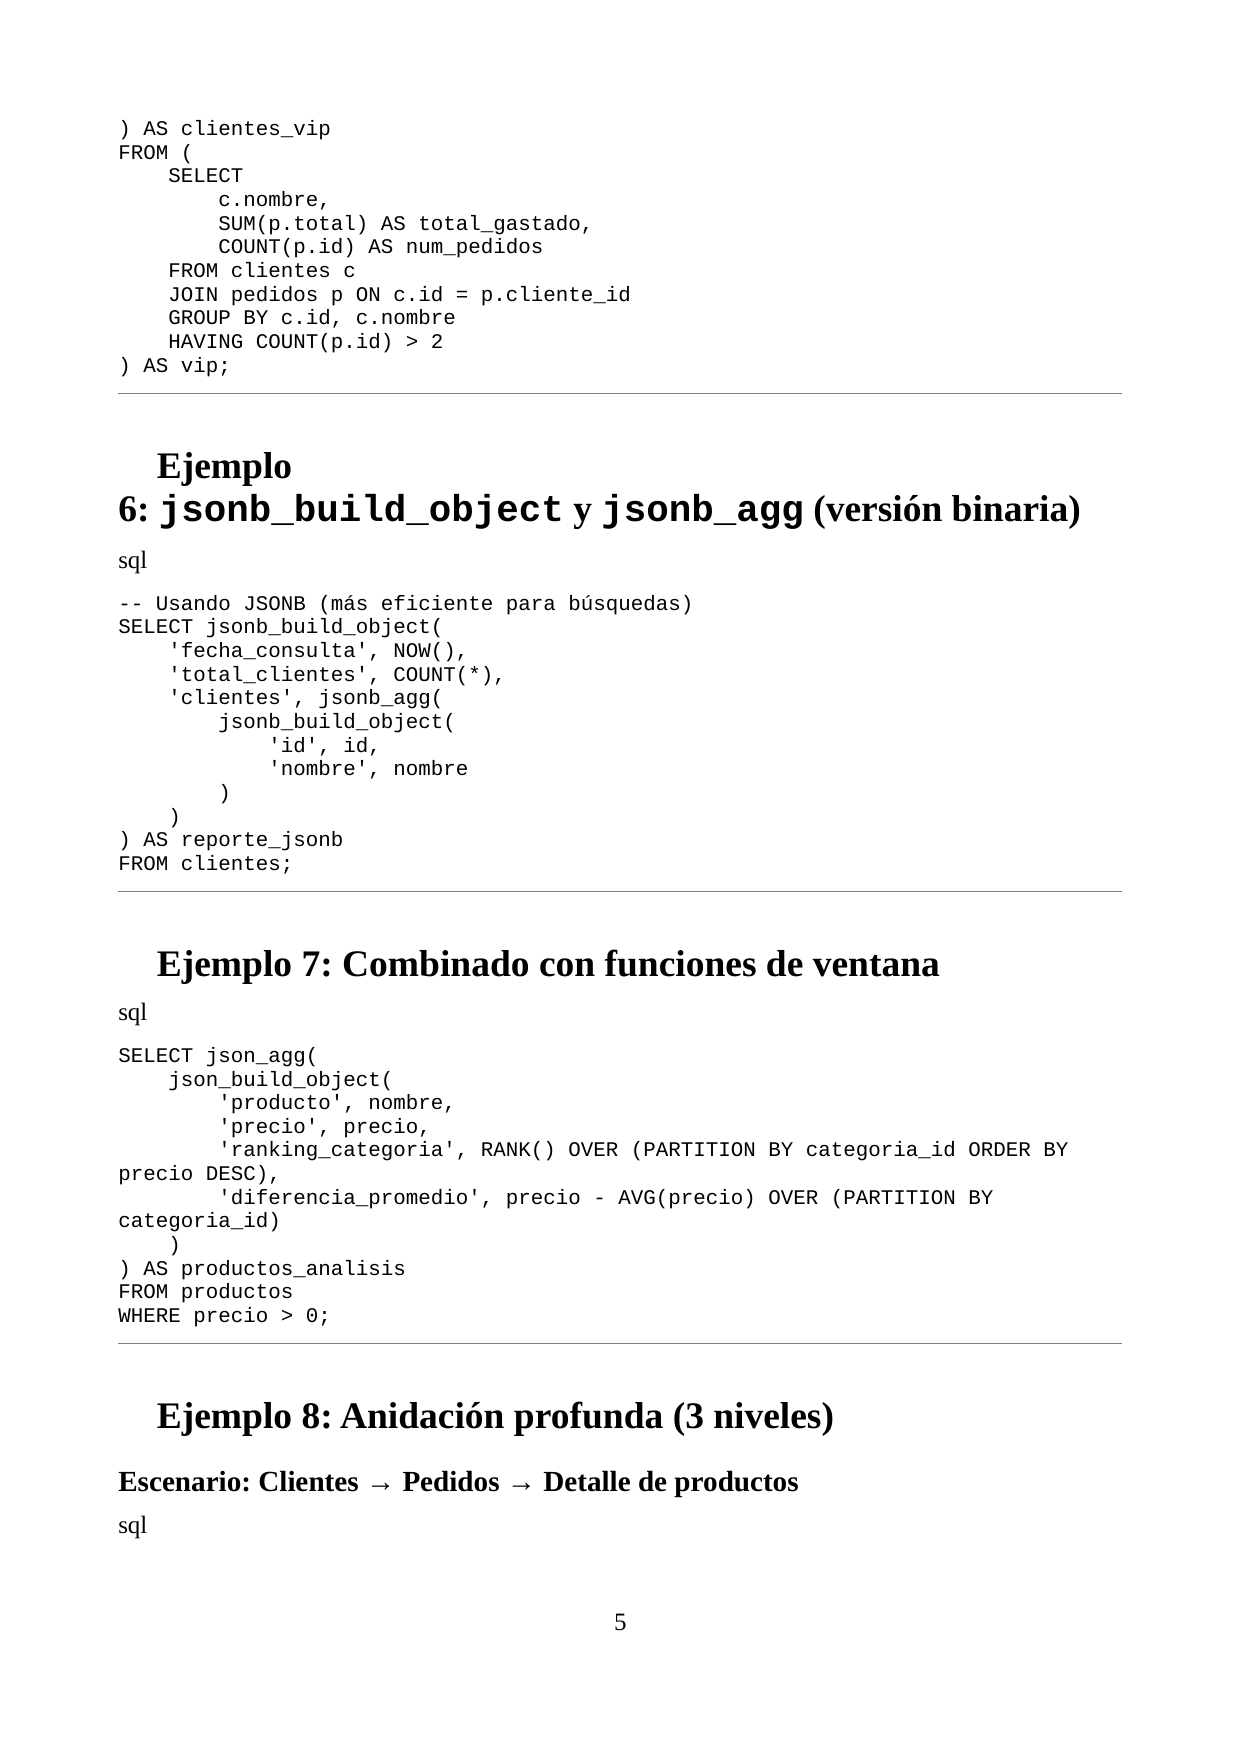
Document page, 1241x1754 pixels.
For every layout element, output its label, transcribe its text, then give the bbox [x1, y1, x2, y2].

text 'total_clientes', COUNT(*), [118, 664, 1122, 687]
text FROM ( [118, 142, 1122, 165]
text ) [118, 806, 1122, 829]
text SELECT [118, 165, 1122, 189]
text ) AS vip; [118, 354, 1122, 378]
text GROUP BY c.id, c.nombre [118, 307, 1122, 331]
text c.nombre, [118, 189, 1122, 213]
text 'id', id, [118, 735, 1122, 758]
subtitle Escenario: Clientes → Pedidos → Detalle de productos [118, 1464, 1122, 1497]
text 'ranking_categoria', RANK() OVER (PARTITION BY categoria_id ORDER BY precio DESC), [118, 1139, 1122, 1187]
text json_build_object( [118, 1068, 1122, 1092]
text jsonb_build_object( [118, 711, 1122, 735]
text ) [118, 1234, 1122, 1258]
text ) AS clientes_vip [118, 118, 1122, 142]
text HAVING COUNT(p.id) > 2 [118, 331, 1122, 354]
text sql [118, 1510, 1122, 1539]
text -- Usando JSONB (más eficiente para búsquedas) [118, 593, 1122, 616]
text COUNT(p.id) AS num_pedidos [118, 236, 1122, 260]
text sql [118, 545, 1122, 574]
text WHERE precio > 0; [118, 1305, 1122, 1329]
text 'precio', precio, [118, 1116, 1122, 1139]
text ) AS productos_analisis [118, 1258, 1122, 1281]
subtitle 🎨 Ejemplo 8: Anidación profunda (3 niveles) [118, 1394, 1122, 1437]
text 'diferencia_promedio', precio - AVG(precio) OVER (PARTITION BY categoria_id) [118, 1187, 1122, 1234]
text ) [118, 782, 1122, 806]
text sql [118, 997, 1122, 1026]
text 'nombre', nombre [118, 758, 1122, 782]
text 'clientes', jsonb_agg( [118, 687, 1122, 711]
text SELECT json_agg( [118, 1045, 1122, 1068]
text 'producto', nombre, [118, 1092, 1122, 1116]
text FROM clientes; [118, 853, 1122, 877]
text FROM productos [118, 1281, 1122, 1305]
text SELECT jsonb_build_object( [118, 616, 1122, 640]
text 'fecha_consulta', NOW(), [118, 640, 1122, 664]
text SUM(p.total) AS total_gastado, [118, 213, 1122, 236]
subtitle 🧪 Ejemplo 7: Combinado con funciones de ventana [118, 942, 1122, 985]
text JOIN pedidos p ON c.id = p.cliente_id [118, 284, 1122, 307]
subtitle 🚀 Ejemplo 6: jsonb_build_object y jsonb_agg (versión binaria) [118, 443, 1122, 533]
text FROM clientes c [118, 260, 1122, 284]
text ) AS reporte_jsonb [118, 829, 1122, 853]
